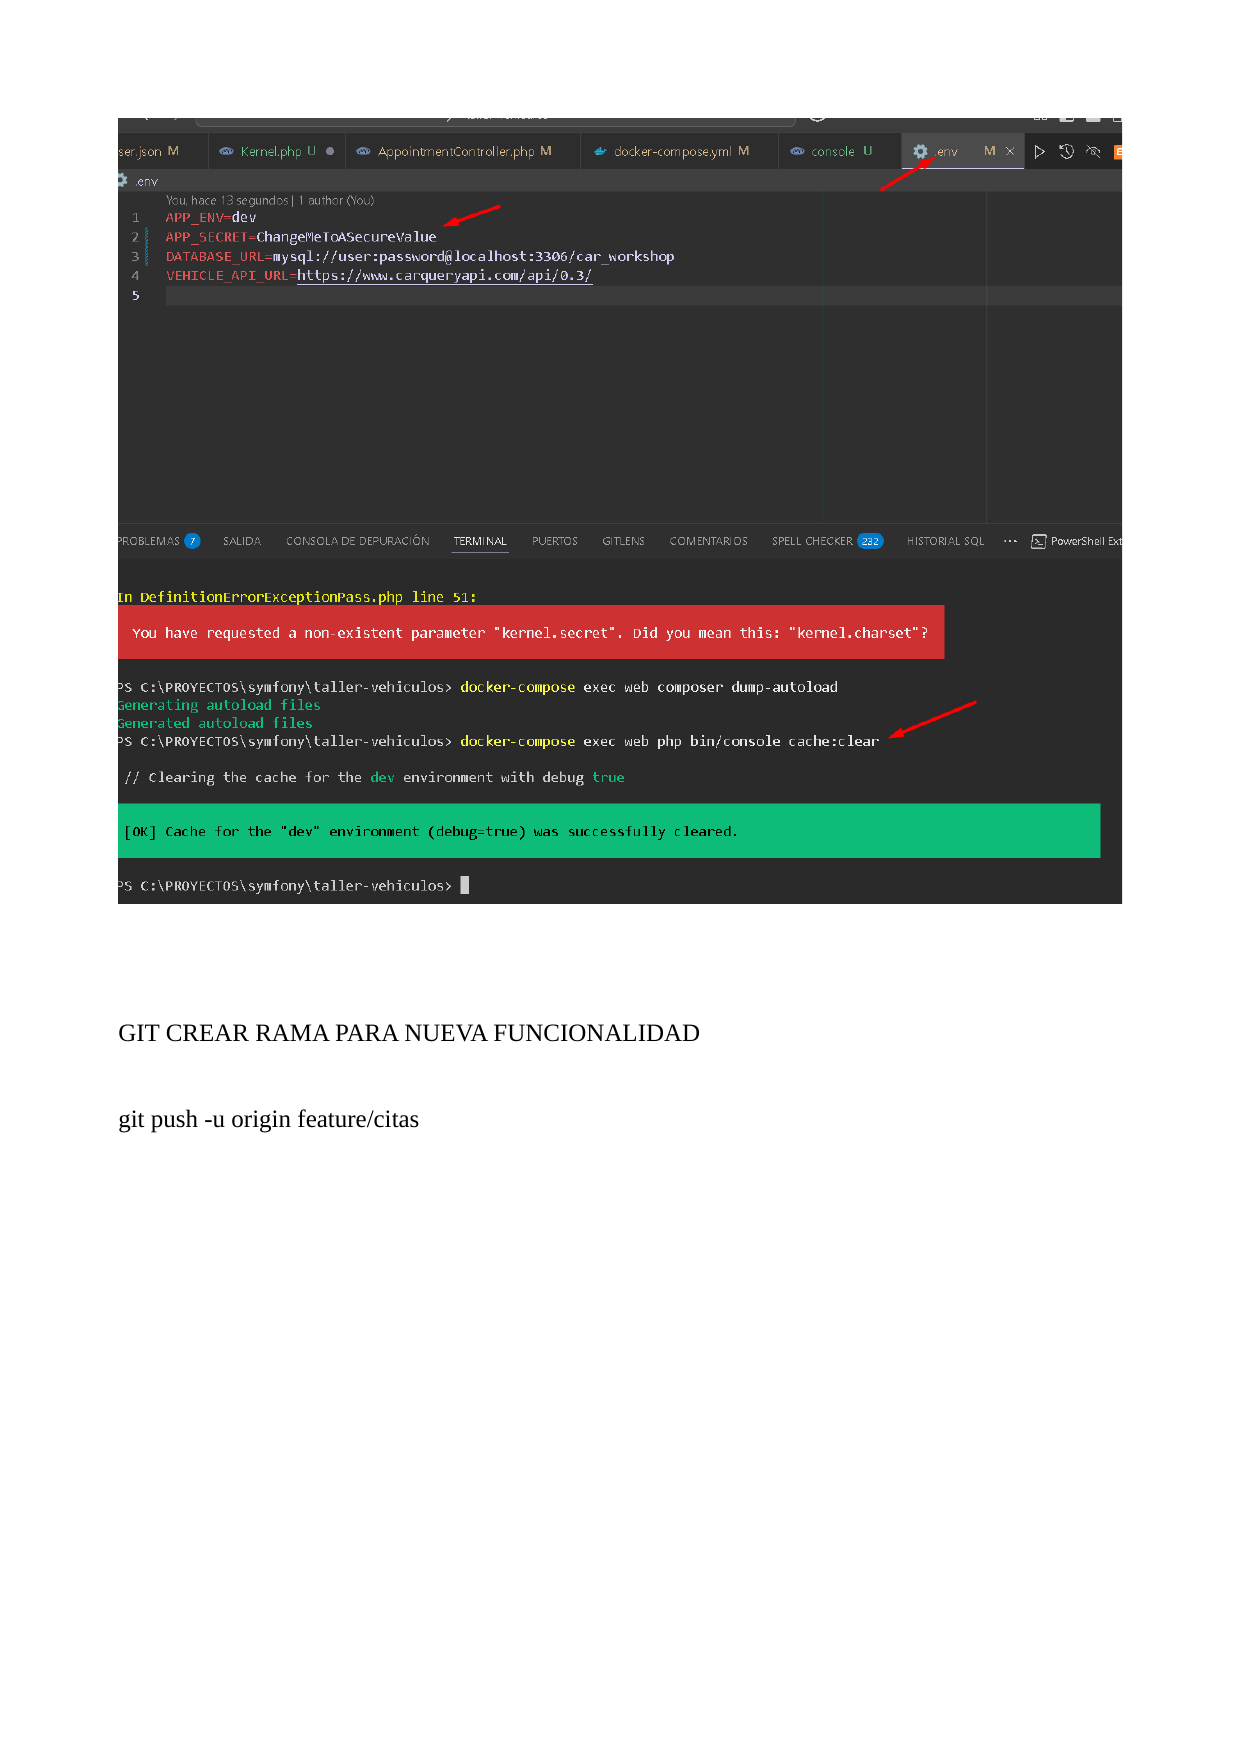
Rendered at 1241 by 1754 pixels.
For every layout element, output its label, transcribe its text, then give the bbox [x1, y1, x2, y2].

text git push -u origin feature/citas [118, 1104, 1122, 1133]
text GIT CREAR RAMA PARA NUEVA FUNCIONALIDAD [118, 1018, 1122, 1047]
picture [118, 118, 1123, 904]
